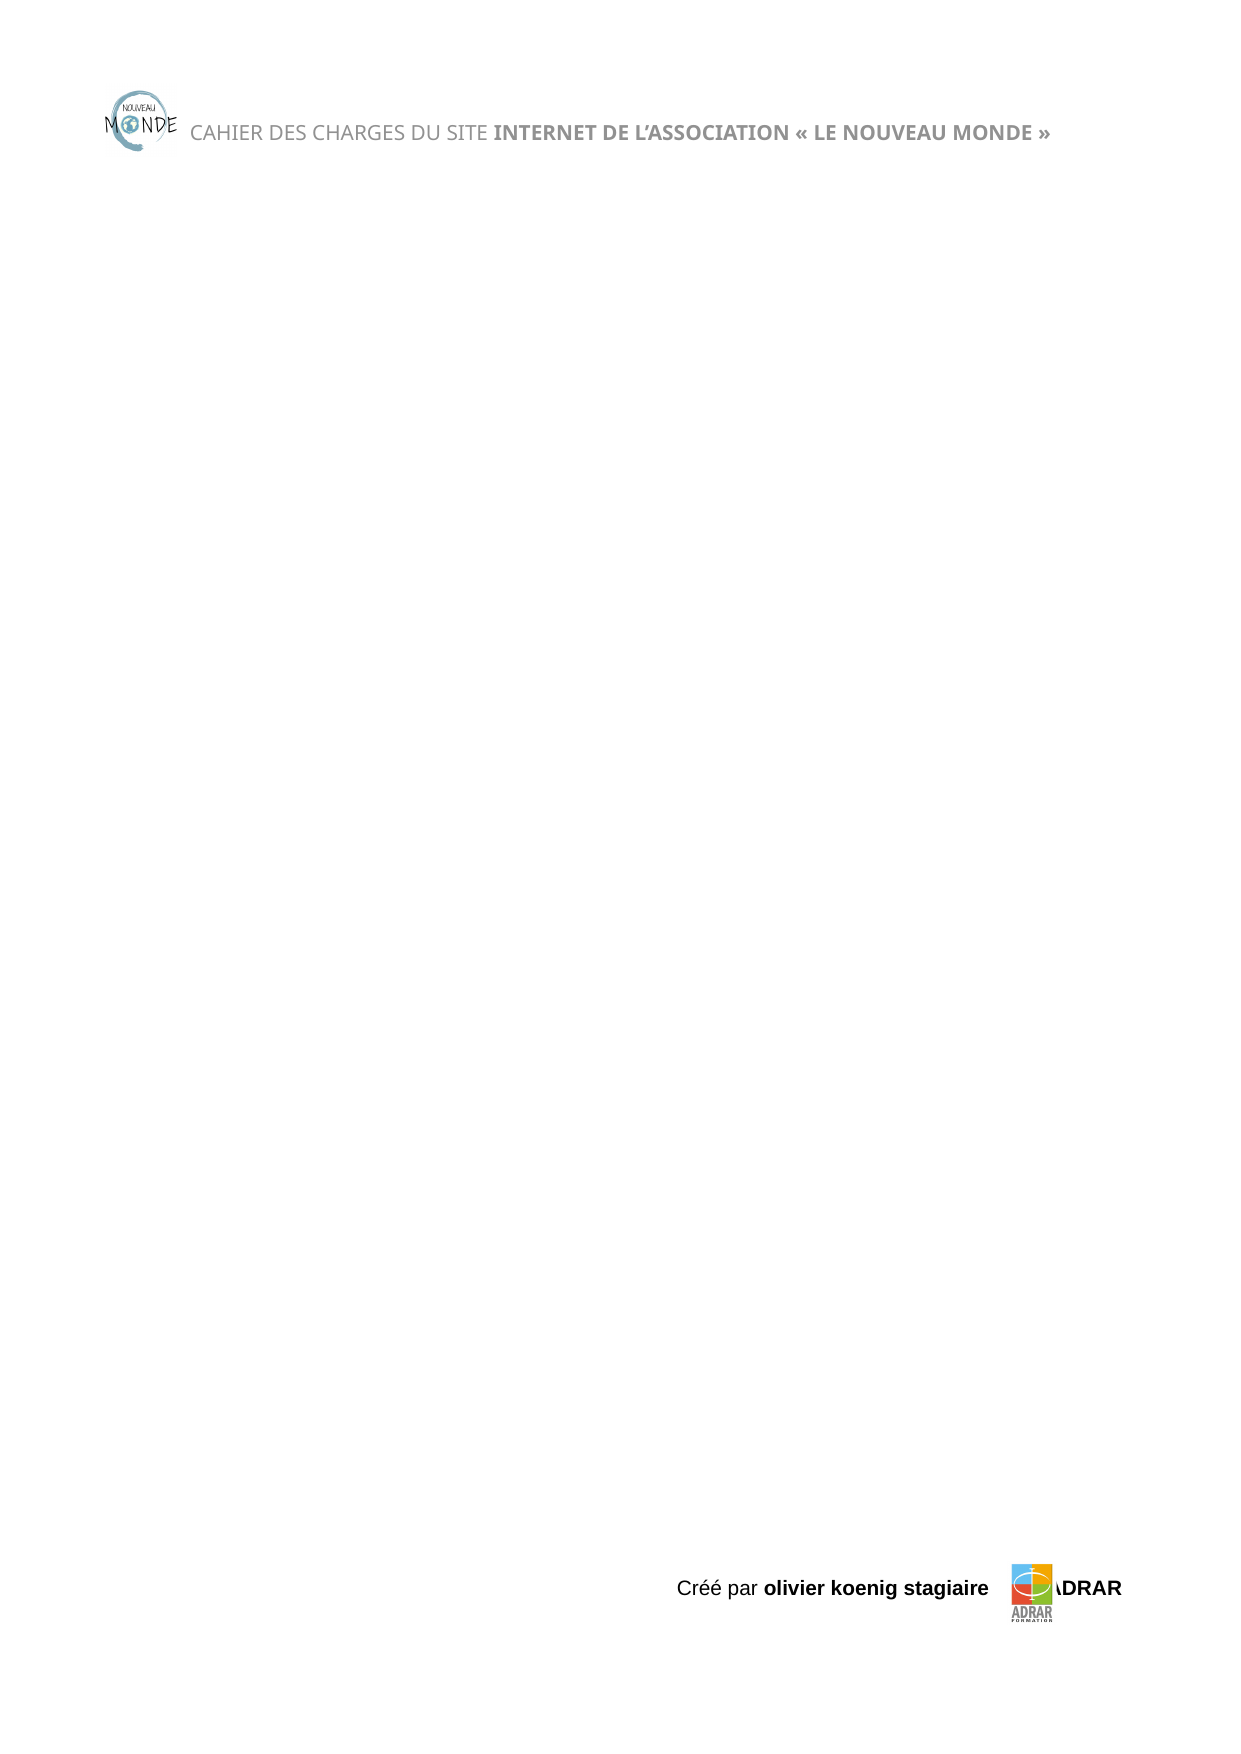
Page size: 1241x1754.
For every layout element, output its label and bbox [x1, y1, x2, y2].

picture [1007, 1561, 1057, 1625]
picture [104, 83, 177, 157]
